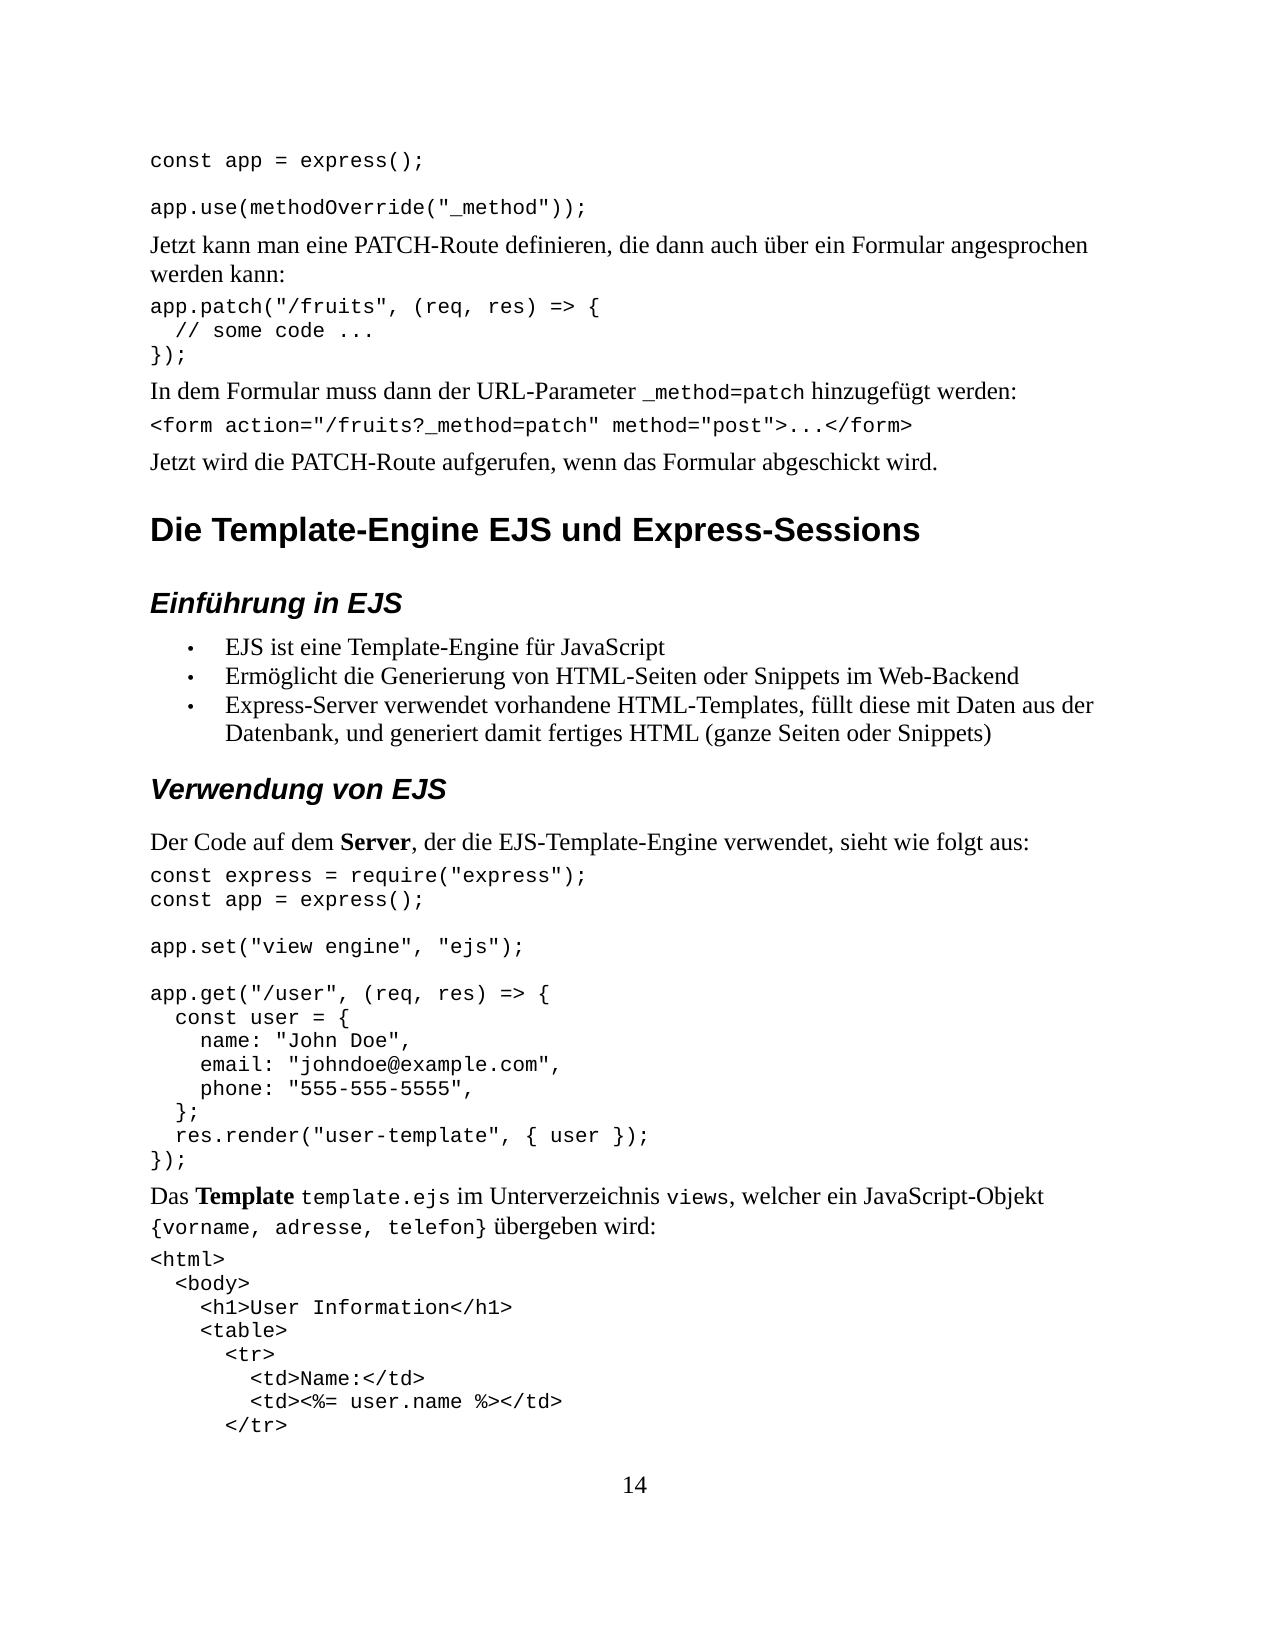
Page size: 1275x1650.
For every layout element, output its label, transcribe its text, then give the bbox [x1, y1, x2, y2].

text const app = express(); [150, 150, 1125, 174]
text }); [150, 344, 1125, 367]
text In dem Formular muss dann der URL-Parameter _method=patch hinzugefügt werden: [150, 376, 1125, 406]
subtitle Einführung in EJS [150, 586, 1125, 620]
text name: "John Doe", [150, 1031, 1125, 1054]
text Jetzt kann man eine PATCH-Route definieren, die dann auch über ein Formular angesprochen werden kann: [150, 230, 1125, 287]
text app.get("/user", (req, res) => { [150, 983, 1125, 1007]
text const app = express(); [150, 889, 1125, 912]
text res.render("user-template", { user }); [150, 1125, 1125, 1149]
text app.use(methodOverride("_method")); [150, 197, 1125, 221]
subtitle Die Template-Engine EJS und Express-Sessions [150, 510, 1125, 549]
text app.patch("/fruits", (req, res) => { [150, 296, 1125, 320]
text <table> [150, 1320, 1125, 1344]
text }; [150, 1101, 1125, 1125]
text // some code ... [150, 320, 1125, 344]
text Jetzt wird die PATCH-Route aufgerufen, wenn das Formular abgeschickt wird. [150, 447, 1125, 476]
text <form action="/fruits?_method=patch" method="post">...</form> [150, 415, 1125, 438]
text <tr> [150, 1344, 1125, 1368]
text <td><%= user.name %></td> [150, 1391, 1125, 1415]
text const user = { [150, 1007, 1125, 1031]
text app.set("view engine", "ejs"); [150, 936, 1125, 959]
text <h1>User Information</h1> [150, 1297, 1125, 1320]
subtitle Verwendung von EJS [150, 772, 1125, 806]
text Das Template template.ejs im Unterverzeichnis views, welcher ein JavaScript-Objekt {vorname, adresse, telefon} übergeben wird: [150, 1181, 1125, 1241]
text </tr> [150, 1415, 1125, 1439]
text <html> [150, 1249, 1125, 1273]
text Der Code auf dem Server, der die EJS-Template-Engine verwendet, sieht wie folgt aus: [150, 827, 1125, 856]
text const express = require("express"); [150, 865, 1125, 889]
list EJS ist eine Template-Engine für JavaScript [187, 632, 1125, 661]
text <body> [150, 1273, 1125, 1297]
text }); [150, 1149, 1125, 1172]
text phone: "555-555-5555", [150, 1078, 1125, 1101]
list Express-Server verwendet vorhandene HTML-Templates, füllt diese mit Daten aus der Datenbank, und generiert damit fertiges HTML (ganze Seiten oder Snippets) [187, 690, 1125, 747]
text email: "johndoe@example.com", [150, 1054, 1125, 1078]
list Ermöglicht die Generierung von HTML-Seiten oder Snippets im Web-Backend [187, 661, 1125, 690]
text <td>Name:</td> [150, 1368, 1125, 1391]
